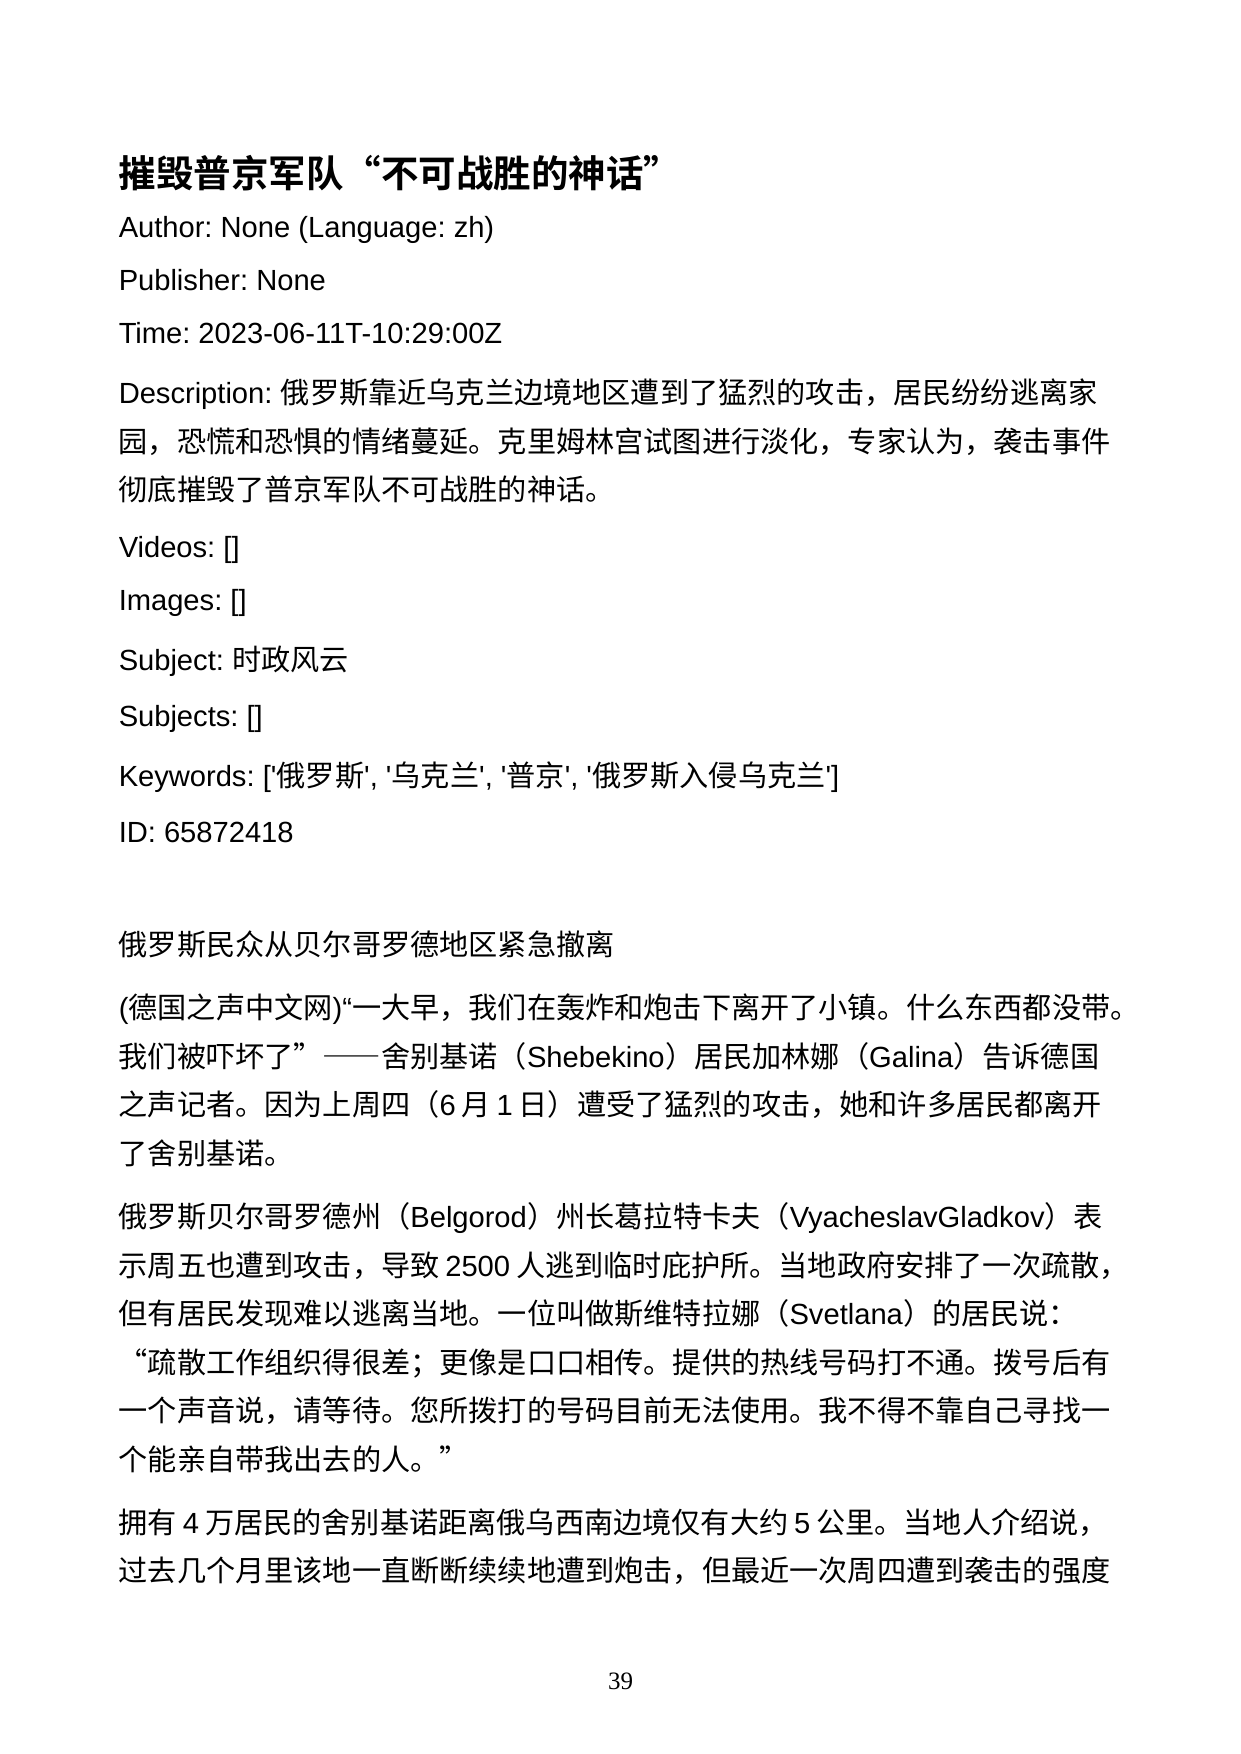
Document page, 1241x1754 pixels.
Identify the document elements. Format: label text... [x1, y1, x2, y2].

text Keywords: ['俄罗斯', '乌克兰', '普京', '俄罗斯入侵乌克兰'] [118, 752, 1122, 795]
subtitle 摧毁普京军队“不可战胜的神话” [118, 143, 1122, 198]
text Time: 2023-06-11T-10:29:00Z [118, 317, 1122, 350]
text (德国之声中文网)“一大早，我们在轰炸和炮击下离开了小镇。什么东西都没带。我们被吓坏了”——舍别基诺（Shebekino）居民加林娜（Galina）告诉德国之声记者。因为上周四（6月1日）遭受了猛烈的攻击，她和许多居民都离开了舍别基诺。 [118, 985, 1122, 1173]
text ID: 65872418 [118, 816, 1122, 849]
text Publisher: None [118, 263, 1122, 297]
text Images: [] [118, 583, 1122, 617]
text Author: None (Language: zh) [118, 210, 1122, 244]
text Subjects: [] [118, 699, 1122, 733]
text 俄罗斯贝尔哥罗德州（Belgorod）州长葛拉特卡夫（VyacheslavGladkov）表示周五也遭到攻击，导致2500人逃到临时庇护所。当地政府安排了一次疏散，但有居民发现难以逃离当地。一位叫做斯维特拉娜（Svetlana）的居民说：“疏散工作组织得很差；更像是口口相传。提供的热线号码打不通。拨号后有一个声音说，请等待。您所拨打的号码目前无法使用。我不得不靠自己寻找一个能亲自带我出去的人。” [118, 1194, 1122, 1479]
text 拥有4万居民的舍别基诺距离俄乌西南边境仅有大约5公里。当地人介绍说，过去几个月里该地一直断断续续地遭到炮击，但最近一次周四遭到袭击的强度 [118, 1499, 1122, 1590]
text 俄罗斯民众从贝尔哥罗德地区紧急撤离 [118, 922, 1122, 964]
text Videos: [] [118, 530, 1122, 563]
text Description: 俄罗斯靠近乌克兰边境地区遭到了猛烈的攻击，居民纷纷逃离家园，恐慌和恐惧的情绪蔓延。克里姆林宫试图进行淡化，专家认为，袭击事件彻底摧毁了普京军队不可战胜的神话。 [118, 370, 1122, 509]
text Subject: 时政风云 [118, 636, 1122, 678]
